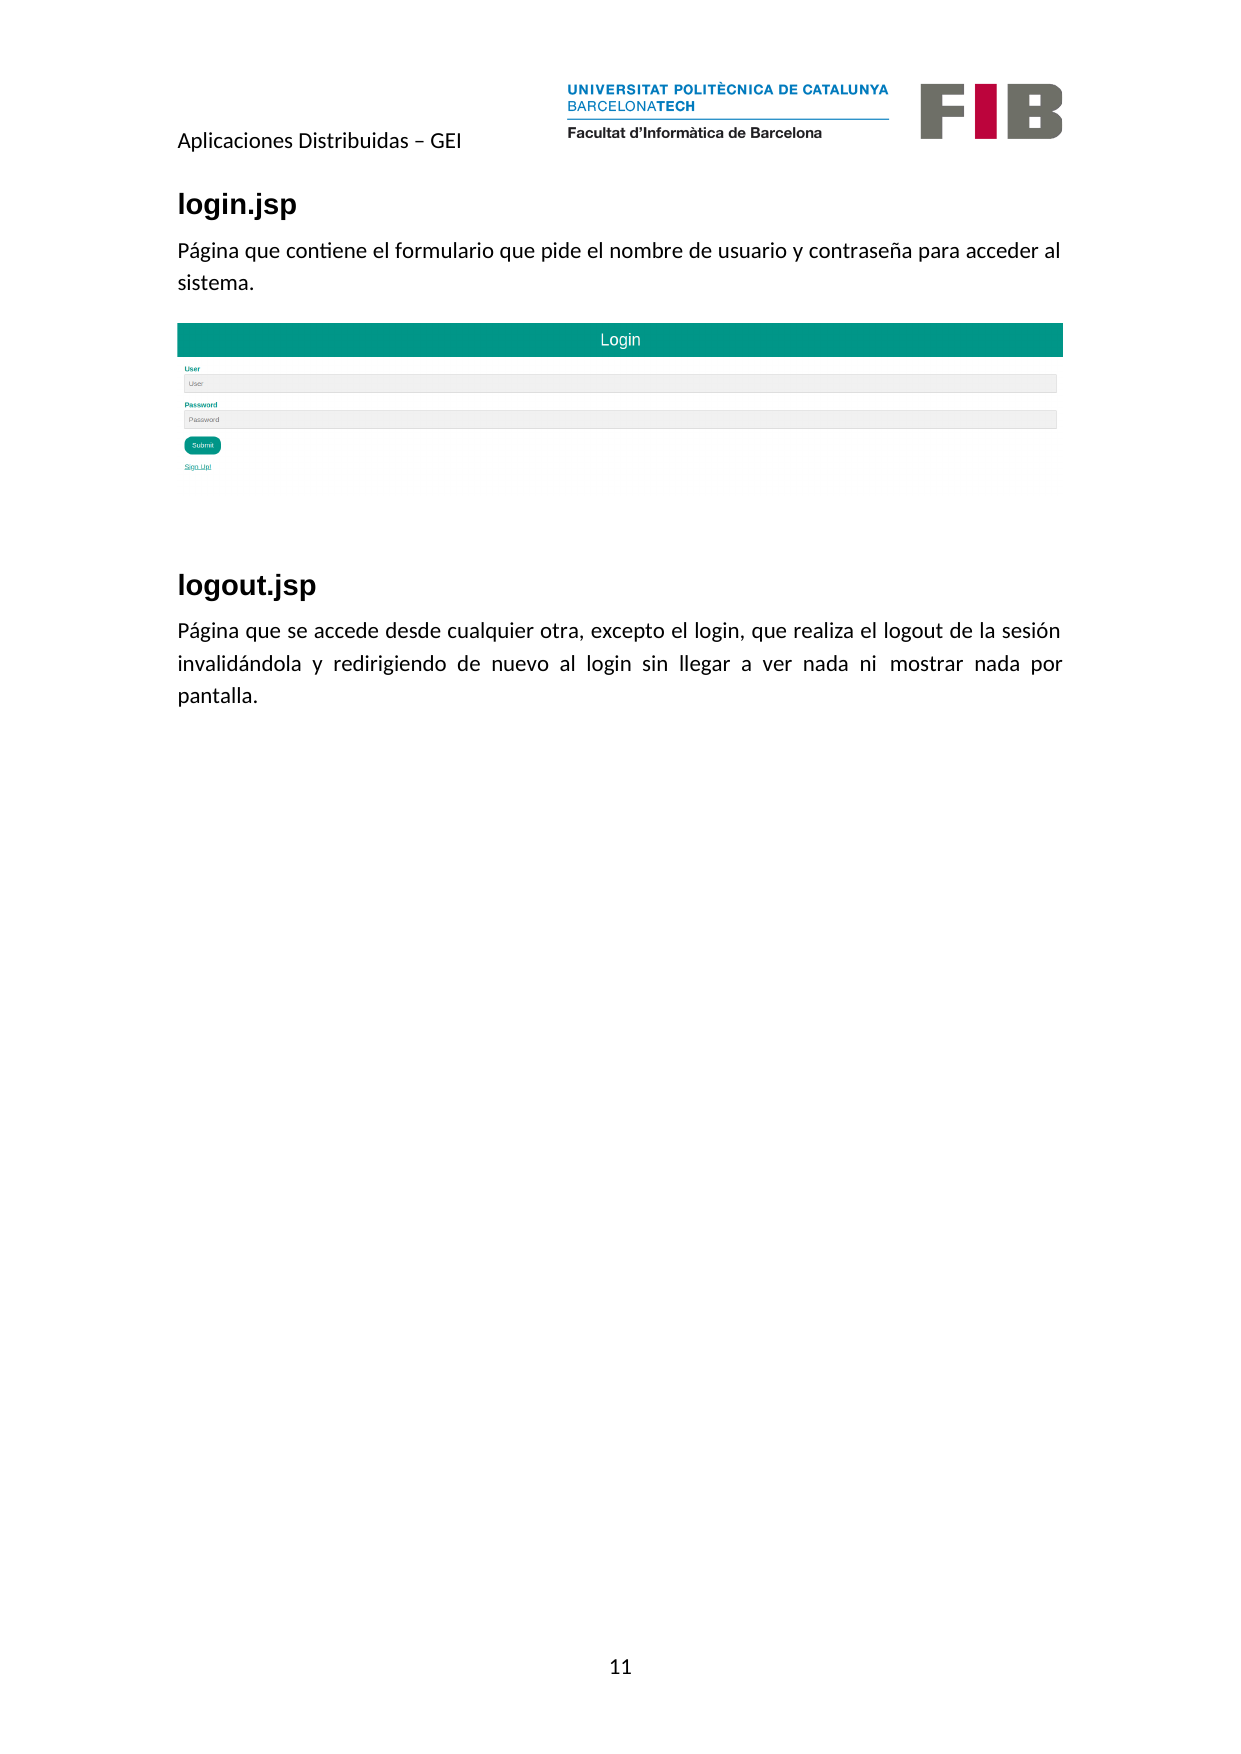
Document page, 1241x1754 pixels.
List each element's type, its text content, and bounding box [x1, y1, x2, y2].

text Página que se accede desde cualquier otra, excepto el login, que realiza el logout de la sesión invalidándola y redirigiendo de nuevo al login sin llegar a ver nada ni mostrar nada por pantalla. [177, 616, 1063, 709]
picture [565, 73, 1063, 149]
text Página que contiene el formulario que pide el nombre de usuario y contraseña para acceder al sistema. [177, 236, 1063, 296]
subtitle login.jsp [177, 187, 1063, 221]
subtitle logout.jsp [177, 568, 1063, 601]
picture [177, 323, 1063, 418]
